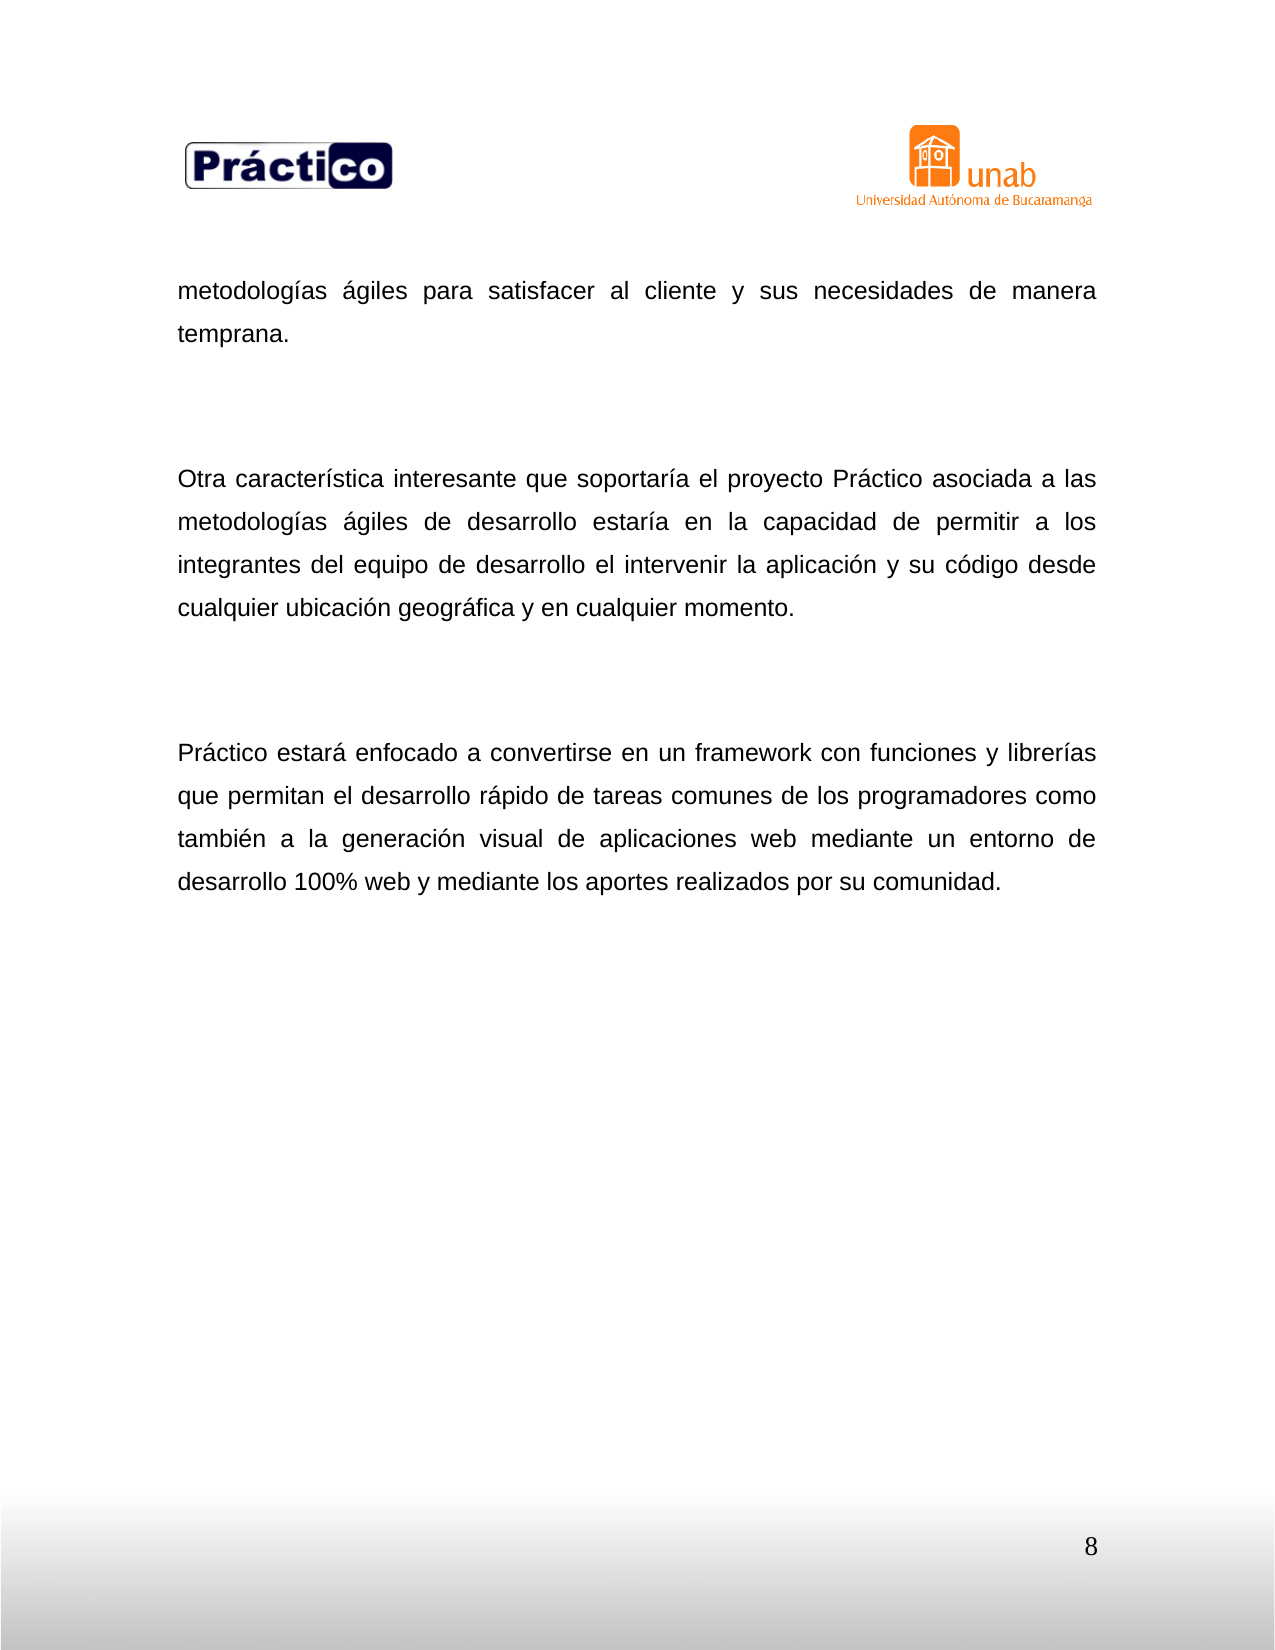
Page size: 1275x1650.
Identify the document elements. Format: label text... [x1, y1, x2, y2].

picture [0, 1472, 1275, 1650]
text Práctico estará enfocado a convertirse en un framework con funciones y librerías que permitan el desarrollo rápido de tareas comunes de los programadores como también a la generación visual de aplicaciones web mediante un entorno de desarrollo 100% web y mediante los aportes realizados por su comunidad. [177, 738, 1098, 896]
picture [182, 140, 395, 191]
picture [856, 125, 1092, 207]
text Otra característica interesante que soportaría el proyecto Práctico asociada a las metodologías ágiles de desarrollo estaría en la capacidad de permitir a los integrantes del equipo de desarrollo el intervenir la aplicación y su código desde cualquier ubicación geográfica y en cualquier momento. [177, 464, 1098, 622]
text metodologías ágiles para satisfacer al cliente y sus necesidades de manera temprana. [177, 276, 1098, 348]
